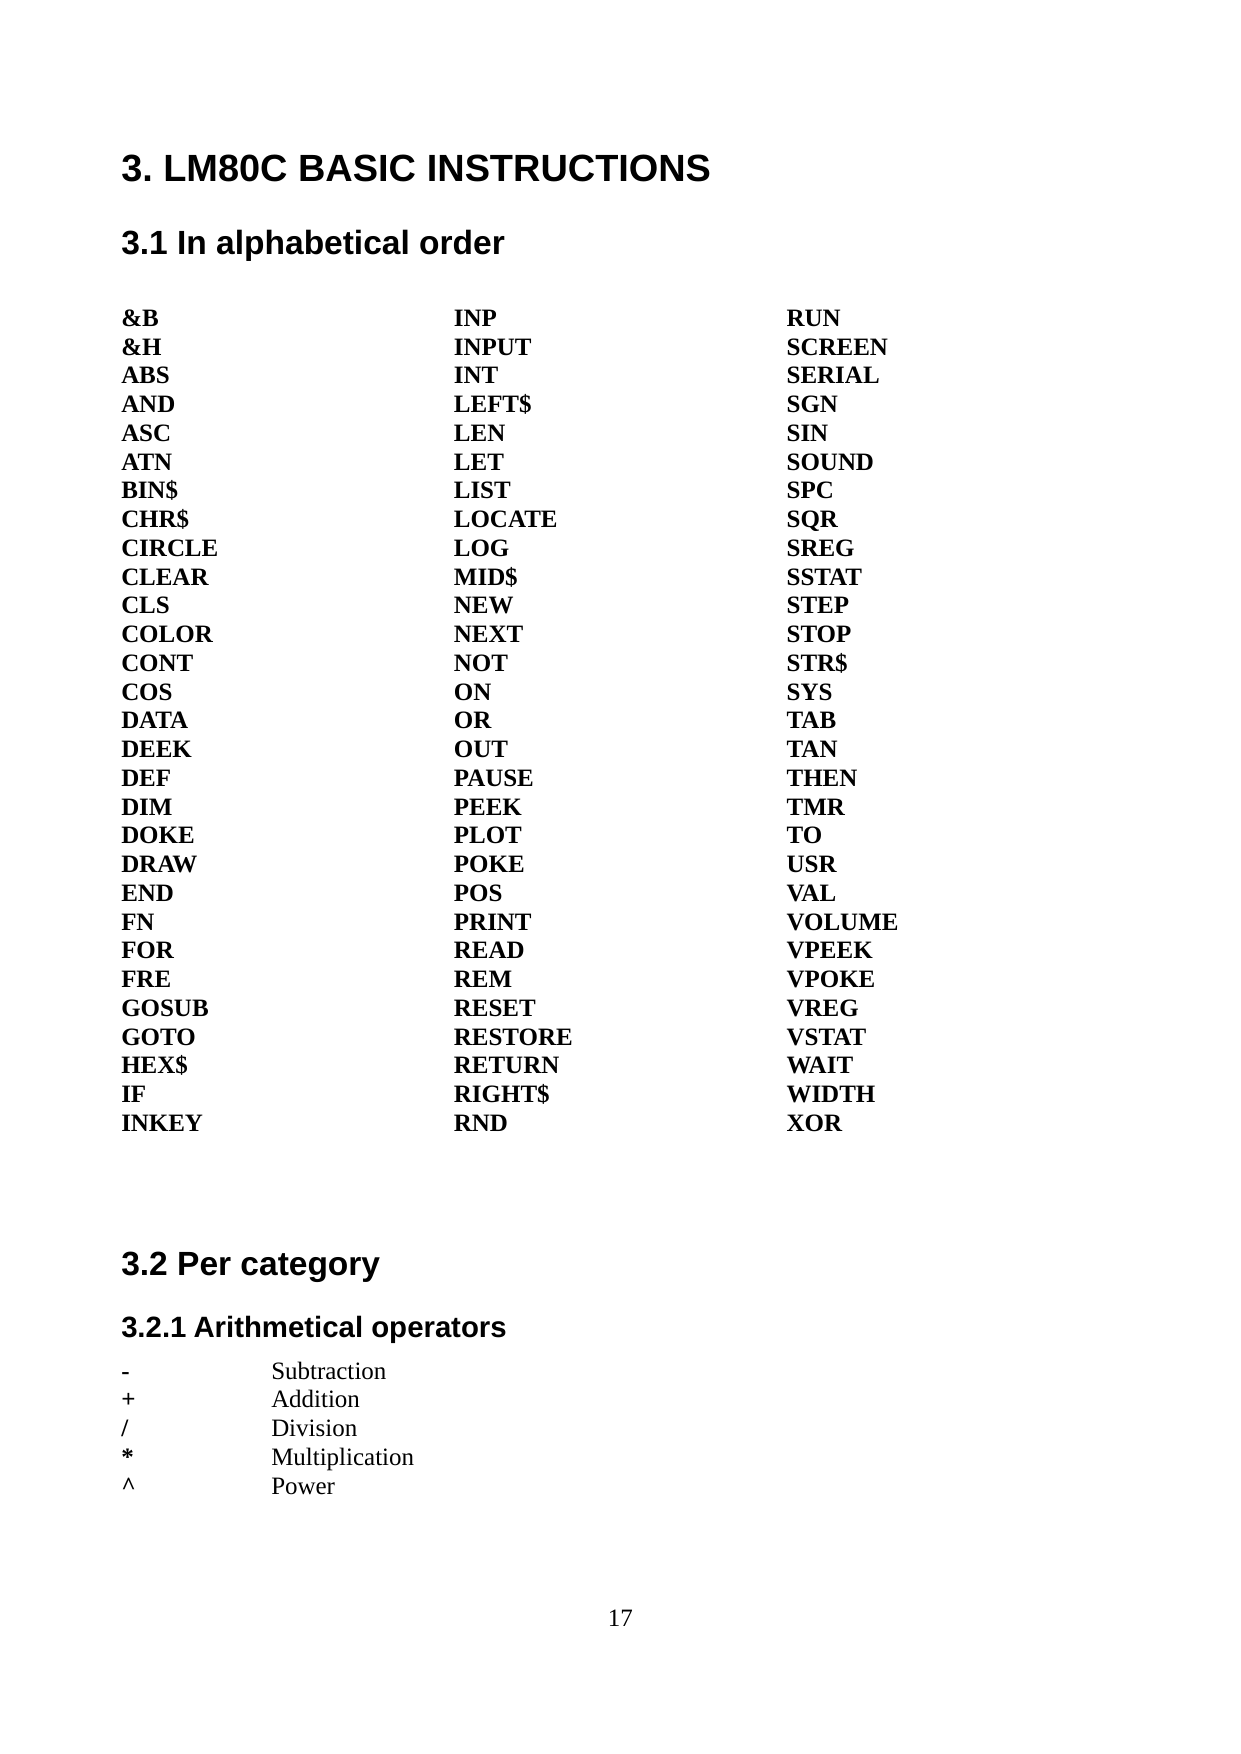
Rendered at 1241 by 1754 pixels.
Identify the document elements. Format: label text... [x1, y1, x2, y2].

text LIST [454, 475, 786, 504]
text SERIAL [786, 360, 1119, 389]
text LOG [454, 533, 786, 562]
text GOSUB [121, 993, 454, 1022]
text VOLUME [786, 907, 1119, 935]
text ^ Power [121, 1471, 1119, 1499]
text CHR$ [121, 504, 454, 533]
text TMR [786, 792, 1119, 820]
subtitle 3. LM80C BASIC INSTRUCTIONS [121, 146, 1119, 190]
text SSTAT [786, 562, 1119, 590]
text ON [454, 677, 786, 705]
text FOR [121, 935, 454, 964]
text REM [454, 964, 786, 993]
text - Subtraction [121, 1356, 1119, 1384]
subtitle 3.1 In alphabetical order [121, 223, 1119, 262]
text VPEEK [786, 935, 1119, 964]
text THEN [786, 763, 1119, 792]
text STEP [786, 590, 1119, 619]
text FRE [121, 964, 454, 993]
subtitle 3.2 Per category [121, 1244, 1119, 1282]
text XOR [786, 1108, 1119, 1137]
text TO [786, 820, 1119, 849]
text CIRCLE [121, 533, 454, 562]
text DRAW [121, 849, 454, 878]
text SQR [786, 504, 1119, 533]
text NEXT [454, 619, 786, 648]
text &B [121, 303, 454, 332]
text RETURN [454, 1050, 786, 1079]
text PLOT [454, 820, 786, 849]
text PAUSE [454, 763, 786, 792]
text DEEK [121, 734, 454, 763]
text SCREEN [786, 332, 1119, 360]
text BIN$ [121, 475, 454, 504]
text IF [121, 1079, 454, 1108]
text GOTO [121, 1022, 454, 1050]
text NEW [454, 590, 786, 619]
text PRINT [454, 907, 786, 935]
text CONT [121, 648, 454, 677]
text + Addition [121, 1384, 1119, 1413]
text RUN [786, 303, 1119, 332]
text RESTORE [454, 1022, 786, 1050]
text / Division [121, 1413, 1119, 1442]
text OR [454, 705, 786, 734]
text * Multiplication [121, 1442, 1119, 1471]
text COS [121, 677, 454, 705]
subtitle 3.2.1 Arithmetical operators [121, 1309, 1119, 1343]
text &H [121, 332, 454, 360]
text COLOR [121, 619, 454, 648]
text ATN [121, 447, 454, 475]
text INPUT [454, 332, 786, 360]
text POS [454, 878, 786, 907]
text STOP [786, 619, 1119, 648]
text PEEK [454, 792, 786, 820]
text SPC [786, 475, 1119, 504]
text SOUND [786, 447, 1119, 475]
text STR$ [786, 648, 1119, 677]
text LET [454, 447, 786, 475]
text LEFT$ [454, 389, 786, 418]
text TAN [786, 734, 1119, 763]
text NOT [454, 648, 786, 677]
text READ [454, 935, 786, 964]
text SREG [786, 533, 1119, 562]
text INT [454, 360, 786, 389]
text INKEY [121, 1108, 454, 1137]
text RIGHT$ [454, 1079, 786, 1108]
text TAB [786, 705, 1119, 734]
text SYS [786, 677, 1119, 705]
text VSTAT [786, 1022, 1119, 1050]
text DEF [121, 763, 454, 792]
text FN [121, 907, 454, 935]
text VAL [786, 878, 1119, 907]
text OUT [454, 734, 786, 763]
text DATA [121, 705, 454, 734]
text ABS [121, 360, 454, 389]
text VPOKE [786, 964, 1119, 993]
text ASC [121, 418, 454, 447]
text RND [454, 1108, 786, 1137]
text END [121, 878, 454, 907]
text WAIT [786, 1050, 1119, 1079]
text CLEAR [121, 562, 454, 590]
text LEN [454, 418, 786, 447]
text AND [121, 389, 454, 418]
text RESET [454, 993, 786, 1022]
text DIM [121, 792, 454, 820]
text USR [786, 849, 1119, 878]
text SGN [786, 389, 1119, 418]
text MID$ [454, 562, 786, 590]
text DOKE [121, 820, 454, 849]
text VREG [786, 993, 1119, 1022]
text POKE [454, 849, 786, 878]
text CLS [121, 590, 454, 619]
text HEX$ [121, 1050, 454, 1079]
text LOCATE [454, 504, 786, 533]
text INP [454, 303, 786, 332]
text WIDTH [786, 1079, 1119, 1108]
text SIN [786, 418, 1119, 447]
